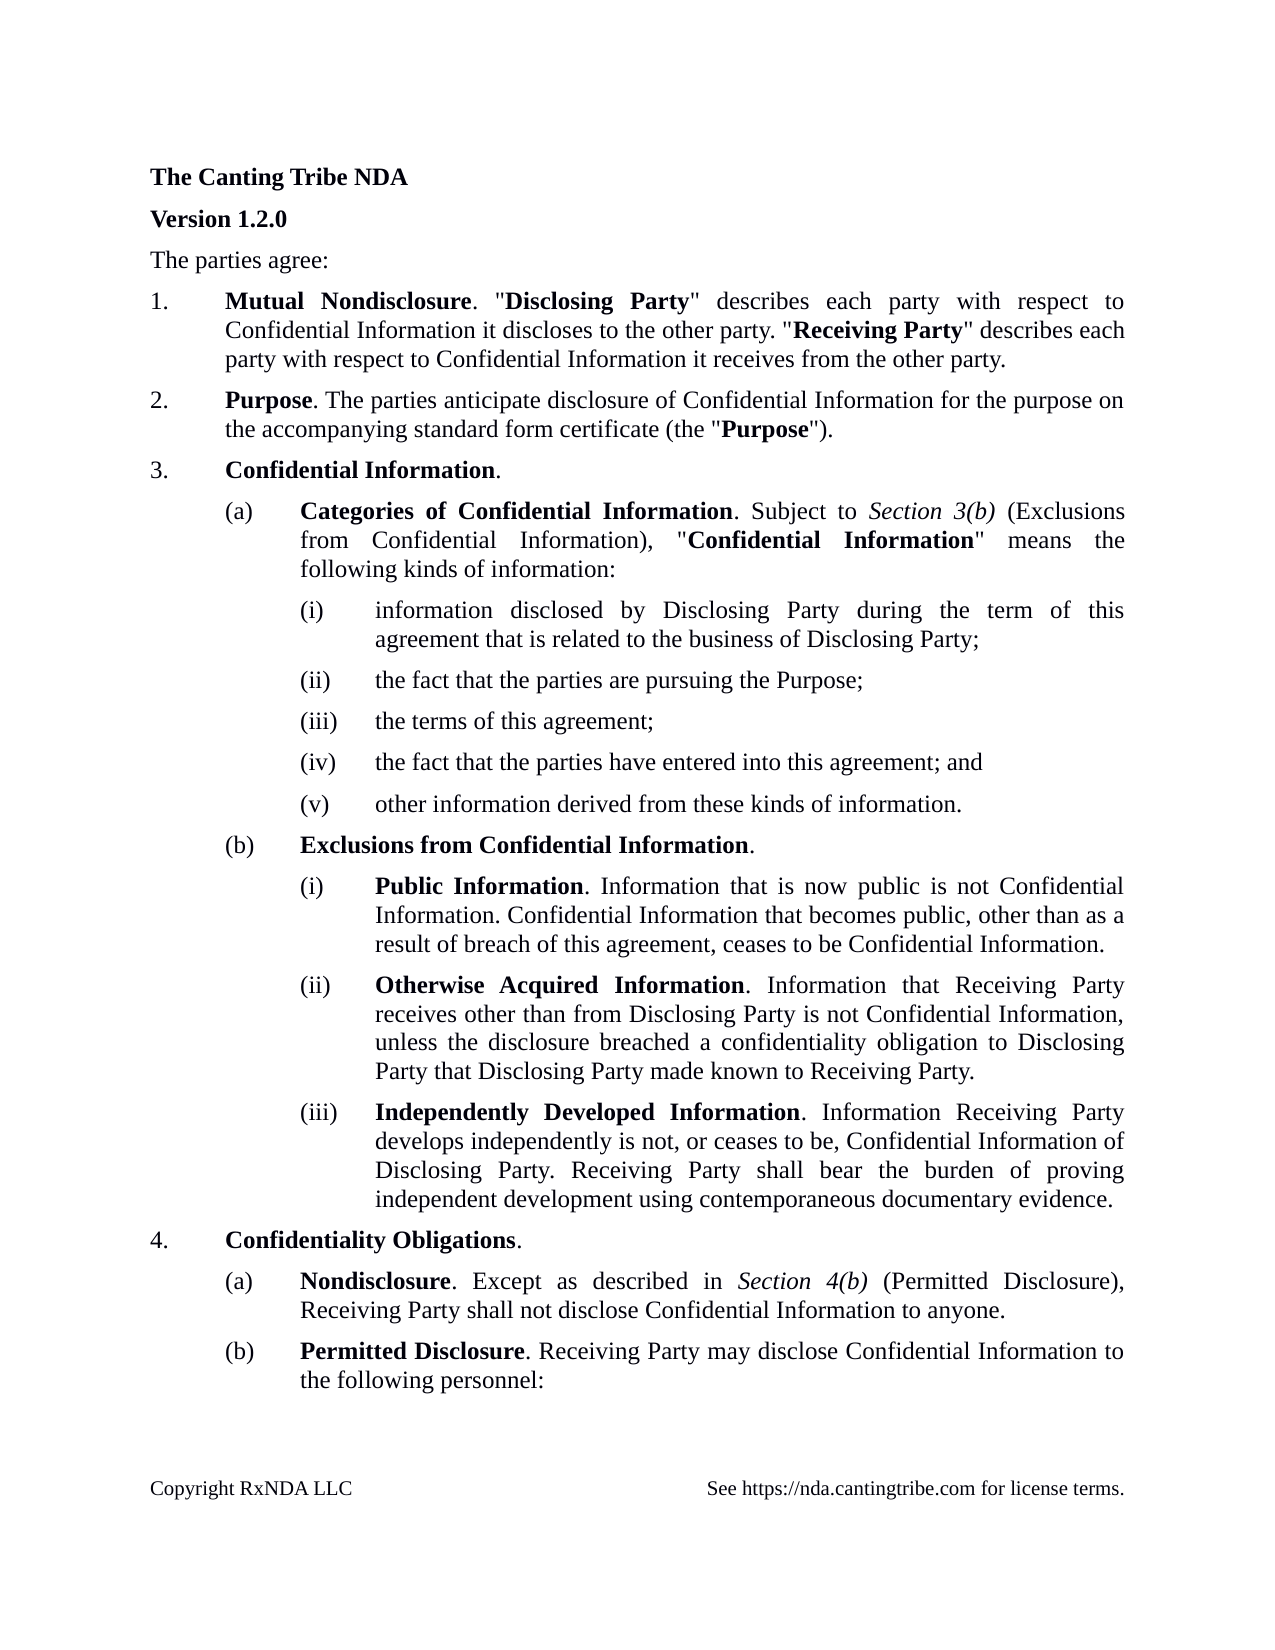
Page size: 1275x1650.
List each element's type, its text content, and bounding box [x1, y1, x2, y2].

text (iii) Independently Developed Information. Information Receiving Party develops independently is not, or ceases to be, Confidential Information of Disclosing Party. Receiving Party shall bear the burden of proving independent development using contemporaneous documentary evidence. [300, 1097, 1125, 1212]
text (ii) Otherwise Acquired Information. Information that Receiving Party receives other than from Disclosing Party is not Confidential Information, unless the disclosure breached a confidentiality obligation to Disclosing Party that Disclosing Party made known to Receiving Party. [300, 970, 1125, 1085]
text (i) Public Information. Information that is now public is not Confidential Information. Confidential Information that becomes public, other than as a result of breach of this agreement, ceases to be Confidential Information. [300, 871, 1125, 957]
text (b) Permitted Disclosure. Receiving Party may disclose Confidential Information to the following personnel: [225, 1336, 1125, 1394]
text The parties agree: [150, 245, 1125, 274]
text (b) Exclusions from Confidential Information. [225, 830, 1125, 859]
text (i) information disclosed by Disclosing Party during the term of this agreement that is related to the business of Disclosing Party; [300, 595, 1125, 652]
text (ii) the fact that the parties are pursuing the Purpose; [300, 665, 1125, 694]
text The Canting Tribe NDA [150, 162, 1125, 191]
text 3. Confidential Information. [150, 455, 1125, 484]
text (iii) the terms of this agreement; [300, 706, 1125, 735]
text (iv) the fact that the parties have entered into this agreement; and [300, 747, 1125, 776]
text Version 1.2.0 [150, 204, 1125, 232]
text 4. Confidentiality Obligations. [150, 1225, 1125, 1254]
text 1. Mutual Nondisclosure. "Disclosing Party" describes each party with respect to Confidential Information it discloses to the other party. "Receiving Party" describes each party with respect to Confidential Information it receives from the other party. [150, 286, 1125, 372]
text (v) other information derived from these kinds of information. [300, 789, 1125, 817]
text (a) Nondisclosure. Except as described in Section 4(b) (Permitted Disclosure), Receiving Party shall not disclose Confidential Information to anyone. [225, 1266, 1125, 1324]
text (a) Categories of Confidential Information. Subject to Section 3(b) (Exclusions from Confidential Information), "Confidential Information" means the following kinds of information: [225, 496, 1125, 582]
text 2. Purpose. The parties anticipate disclosure of Confidential Information for the purpose on the accompanying standard form certificate (the "Purpose"). [150, 385, 1125, 442]
